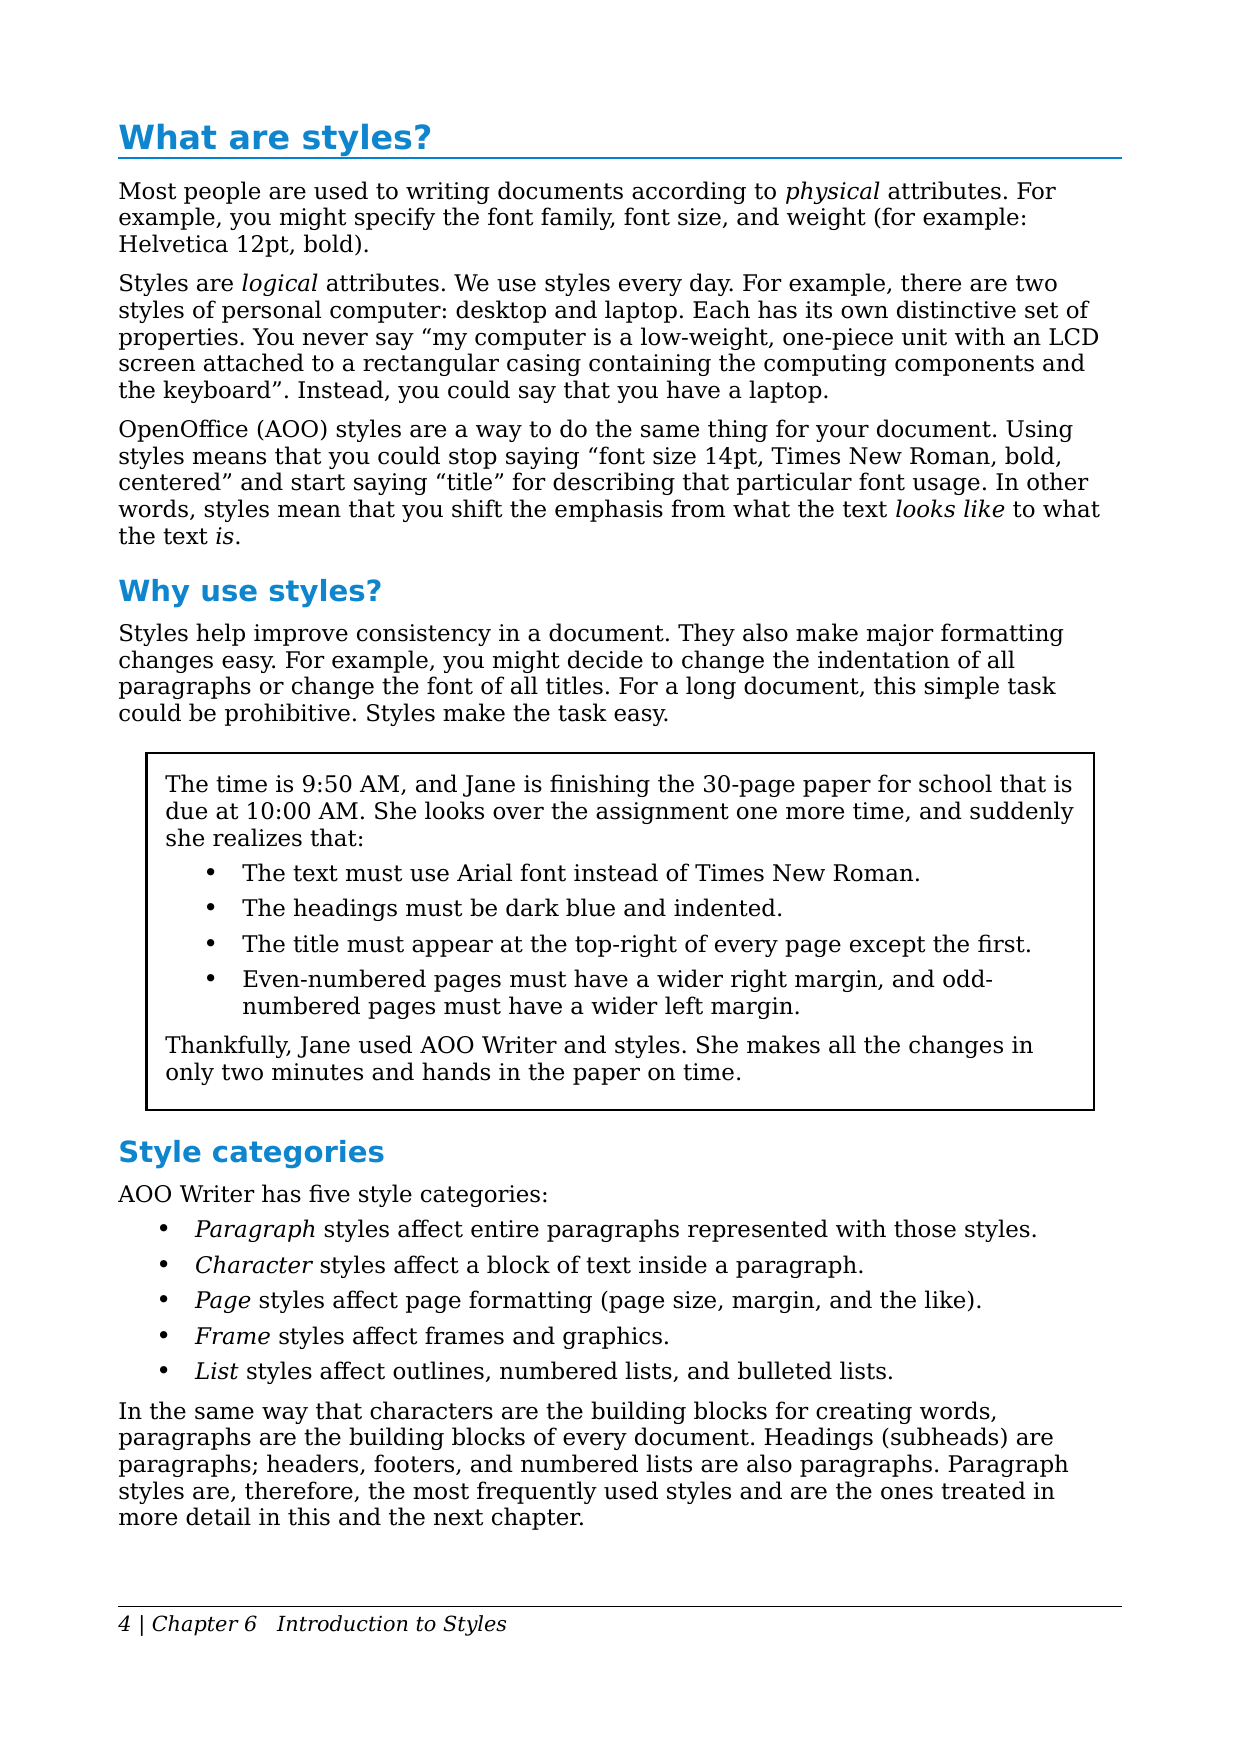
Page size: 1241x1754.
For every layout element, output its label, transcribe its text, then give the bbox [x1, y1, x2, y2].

text Thankfully, Jane used AOO Writer and styles. She makes all the changes in only two minutes and hands in the paper on time. [165, 1033, 1075, 1086]
list Character styles affect a block of text inside a paragraph. [156, 1250, 1122, 1279]
list Even-numbered pages must have a wider right margin, and odd-numbered pages must have a wider left margin. [203, 964, 1075, 1020]
list The headings must be dark blue and indented. [203, 893, 1075, 923]
subtitle What are styles? [118, 118, 1122, 157]
list Page styles affect page formatting (page size, margin, and the like). [156, 1285, 1122, 1314]
subtitle Why use styles? [118, 574, 1122, 608]
list The time is 9:50 AM, and Jane is finishing the 30-page paper for school that is due at 10:00 AM. She looks over the assignment one more time, and suddenly she realizes that: [165, 772, 1075, 852]
subtitle Style categories [118, 1135, 1122, 1169]
list Paragraph styles affect entire paragraphs represented with those styles. [156, 1214, 1122, 1244]
text In the same way that characters are the building blocks for creating words, paragraphs are the building blocks of every document. Headings (subheads) are paragraphs; headers, footers, and numbered lists are also paragraphs. Paragraph styles are, therefore, the most frequently used styles and are the ones treated in more detail in this and the next chapter. [118, 1398, 1122, 1531]
text Styles help improve consistency in a document. They also make major formatting changes easy. For example, you might decide to change the indentation of all paragraphs or change the font of all titles. For a long document, this simple task could be prohibitive. Styles make the task easy. [118, 620, 1122, 727]
list The text must use Arial font instead of Times New Roman. [203, 858, 1075, 887]
text Styles are logical attributes. We use styles every day. For example, there are two styles of personal computer: desktop and laptop. Each has its own distinctive set of properties. You never say “my computer is a low-weight, one-piece unit with an LCD screen attached to a rectangular casing containing the computing components and the keyboard”. Instead, you could say that you have a laptop. [118, 270, 1122, 404]
list The title must appear at the top-right of every page except the first. [203, 929, 1075, 958]
list Frame styles affect frames and graphics. [156, 1321, 1122, 1350]
text Most people are used to writing documents according to physical attributes. For example, you might specify the font family, font size, and weight (for example: Helvetica 12pt, bold). [118, 178, 1122, 258]
list AOO Writer has five style categories: [118, 1181, 1122, 1208]
list List styles affect outlines, numbered lists, and bulleted lists. [156, 1356, 1122, 1385]
text OpenOffice (AOO) styles are a way to do the same thing for your document. Using styles means that you could stop saying “font size 14pt, Times New Roman, bold, centered” and start saying “title” for describing that particular font usage. In other words, styles mean that you shift the emphasis from what the text looks like to what the text is. [118, 416, 1122, 549]
